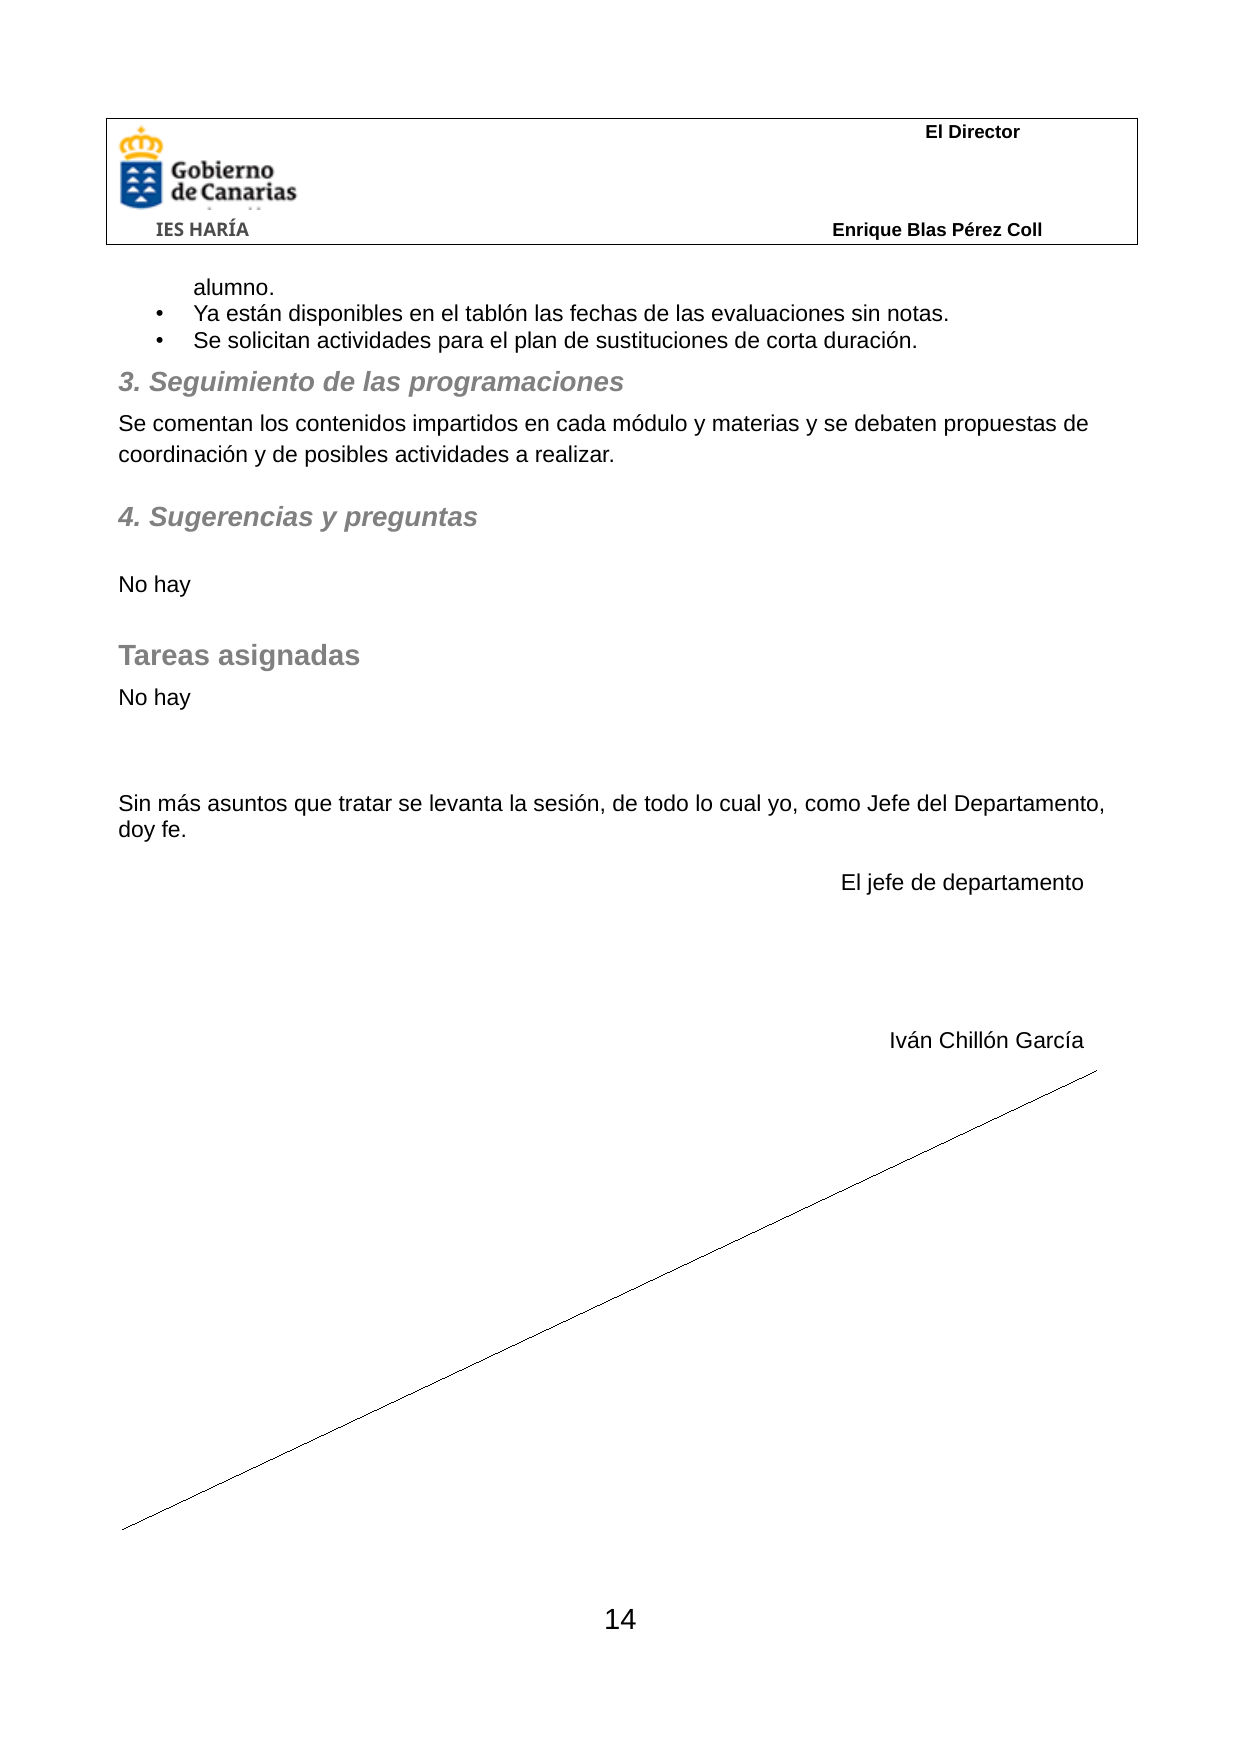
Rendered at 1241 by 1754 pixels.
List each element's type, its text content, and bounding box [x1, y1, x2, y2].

text Se comentan los contenidos impartidos en cada módulo y materias y se debaten propuestas de coordinación y de posibles actividades a realizar. [118, 410, 1122, 468]
list Ya están disponibles en el tablón las fechas de las evaluaciones sin notas. [156, 300, 1122, 327]
text No hay [118, 684, 1122, 711]
text Iván Chillón García [118, 1027, 1122, 1053]
subtitle 3. Seguimiento de las programaciones [118, 366, 1122, 397]
picture [115, 123, 300, 210]
text El jefe de departamento [118, 869, 1122, 895]
list Se solicitan actividades para el plan de sustituciones de corta duración. [156, 327, 1122, 353]
subtitle Tareas asignadas [118, 638, 1122, 672]
list alumno. [156, 274, 1122, 300]
subtitle 4. Sugerencias y preguntas [118, 500, 1122, 532]
text Sin más asuntos que tratar se levanta la sesión, de todo lo cual yo, como Jefe del Departamento, doy fe. [118, 789, 1122, 842]
text No hay [118, 571, 1122, 597]
